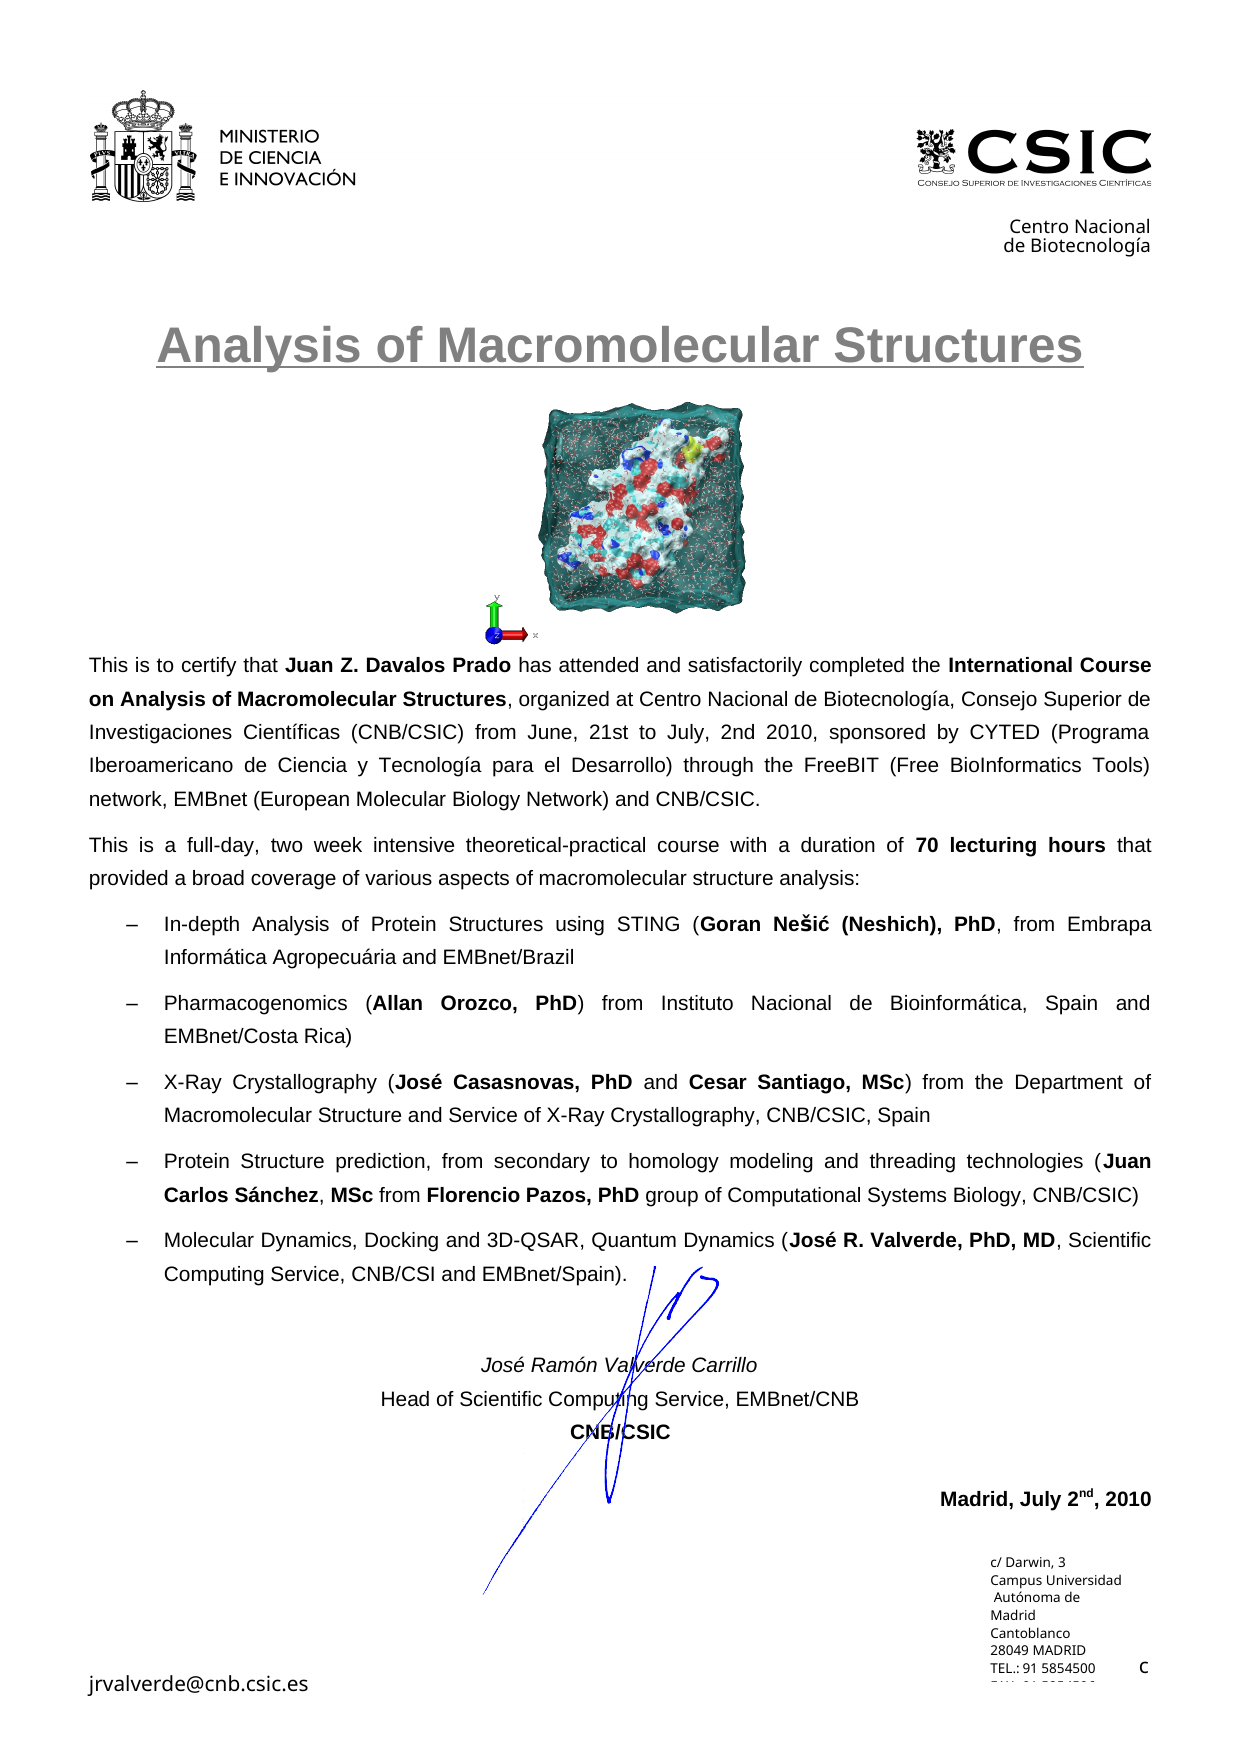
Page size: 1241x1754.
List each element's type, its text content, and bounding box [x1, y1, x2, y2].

text This is to certify that Juan Z. Davalos Prado has attended and satisfactorily completed the International Course on Analysis of Macromolecular Structures, organized at Centro Nacional de Biotecnología, Consejo Superior de Investigaciones Científicas (CNB/CSIC) from June, 21st to July, 2nd 2010, sponsored by CYTED (Programa Iberoamericano de Ciencia y Tecnología para el Desarrollo) through the FreeBIT (Free BioInformatics Tools) network, EMBnet (European Molecular Biology Network) and CNB/CSIC. [89, 383, 1151, 813]
text Head of Scientific Computing Service, EMBnet/CNB [776, 1379, 1151, 1413]
text José Ramón Valverde Carrillo [89, 1346, 464, 1379]
list In-depth Analysis of Protein Structures using STING (Goran Nešić (Neshich), PhD, from Embrapa Informática Agropecuária and EMBnet/Brazil [126, 904, 1151, 971]
text [89, 1479, 464, 1513]
picture [90, 90, 1152, 202]
list Molecular Dynamics, Docking and 3D-QSAR, Quantum Dynamics (José R. Valverde, PhD, MD, Scientific Computing Service, CNB/CSI and EMBnet/Spain). [126, 1221, 1151, 1288]
text José Ramón Valverde Carrillo [776, 1346, 1151, 1379]
list Protein Structure prediction, from secondary to homology modeling and threading technologies (Juan Carlos Sánchez, MSc from Florencio Pazos, PhD group of Computational Systems Biology, CNB/CSIC) [126, 1142, 1151, 1209]
text CNB/CSIC [89, 1413, 464, 1446]
text Head of Scientific Computing Service, EMBnet/CNB [89, 1379, 464, 1413]
subtitle Analysis of Macromolecular Structures [89, 333, 1151, 370]
text CNB/CSIC [776, 1413, 1151, 1446]
text Madrid, July 2nd, 2010 [776, 1479, 1151, 1513]
picture [482, 391, 758, 647]
picture [464, 1235, 776, 1618]
list X-Ray Crystallography (José Casasnovas, PhD and Cesar Santiago, MSc) from the Department of Macromolecular Structure and Service of X-Ray Crystallography, CNB/CSIC, Spain [126, 1063, 1151, 1129]
list Pharmacogenomics (Allan Orozco, PhD) from Instituto Nacional de Bioinformática, Spain and EMBnet/Costa Rica) [126, 984, 1151, 1050]
text This is a full-day, two week intensive theoretical-practical course with a duration of 70 lecturing hours that provided a broad coverage of various aspects of macromolecular structure analysis: [89, 825, 1151, 892]
